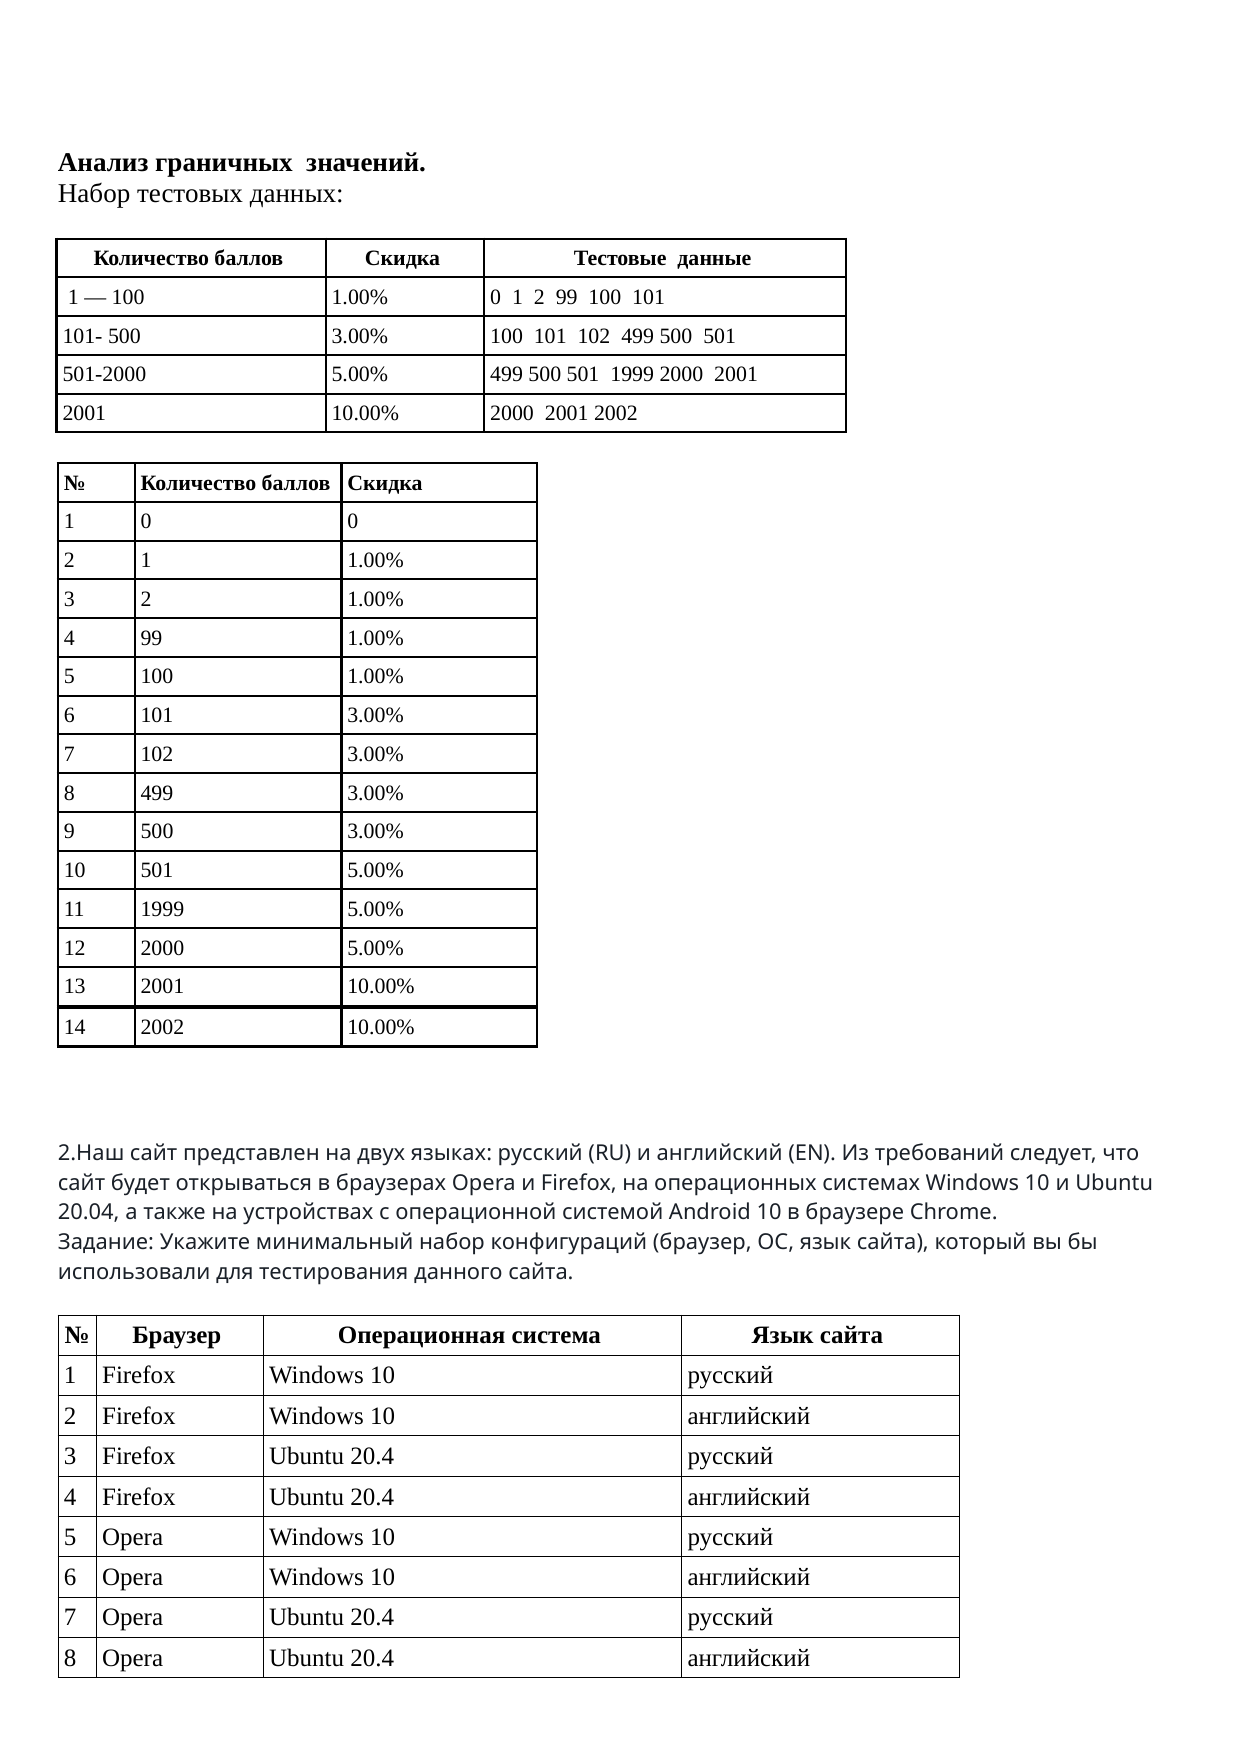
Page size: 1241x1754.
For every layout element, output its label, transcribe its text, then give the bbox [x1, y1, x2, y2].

table_cell Firefox [97, 1477, 263, 1516]
table_cell Ubuntu 20.4 [264, 1598, 681, 1637]
table_cell 5,00% [343, 852, 536, 888]
table_cell Opera [97, 1638, 263, 1677]
table_cell 10,00% [327, 395, 483, 431]
table_cell 1 [136, 542, 340, 578]
table_cell 0 [343, 503, 536, 539]
table_header Количество баллов [136, 464, 340, 501]
table_cell Ubuntu 20.4 [264, 1436, 681, 1476]
table_cell Opera [97, 1517, 263, 1556]
table_cell 4 [59, 1477, 96, 1516]
table_cell 3 [59, 580, 134, 617]
text Анализ граничных значений. [58, 146, 1174, 177]
table_cell 0 1 2 99 100 101 [485, 278, 845, 315]
table_cell 2 [136, 580, 340, 617]
table_cell 2000 2001 2002 [485, 395, 845, 431]
table_cell 100 [136, 658, 340, 694]
text Задание: Укажите минимальный набор конфигураций (браузер, ОС, язык сайта), который вы бы использовали для тестирования данного сайта. [58, 1226, 1174, 1286]
table_cell 101- 500 [58, 317, 325, 354]
table_header № [59, 1316, 96, 1355]
table_cell Ubuntu 20.4 [264, 1477, 681, 1516]
table_cell 6 [59, 1557, 96, 1597]
table_cell 3,00% [327, 317, 483, 354]
table_cell русский [682, 1598, 959, 1637]
table_cell 1999 [136, 890, 340, 927]
table_cell 3,00% [343, 813, 536, 849]
table_cell 100 101 102 499 500 501 [485, 317, 845, 354]
table_cell английский [682, 1477, 959, 1516]
table_cell 501-2000 [58, 356, 325, 392]
table_cell русский [682, 1436, 959, 1476]
table_cell 1,00% [343, 580, 536, 617]
table_cell 1 [59, 1356, 96, 1395]
table_header Количество баллов [58, 240, 325, 276]
table_cell Firefox [97, 1356, 263, 1395]
table_cell 12 [59, 929, 134, 966]
table_cell 1,00% [343, 658, 536, 694]
table_cell 2000 [136, 929, 340, 966]
table_cell 5,00% [343, 929, 536, 966]
table_cell английский [682, 1638, 959, 1677]
table_cell 2001 [58, 395, 325, 431]
table_cell 2 [59, 542, 134, 578]
table_cell 8 [59, 1638, 96, 1677]
table_cell 2001 [136, 968, 340, 1004]
table_cell 3,00% [343, 774, 536, 811]
table_cell 1,00% [343, 619, 536, 656]
table_cell 3,00% [343, 735, 536, 772]
table_cell 4 [59, 619, 134, 656]
table_cell 501 [136, 852, 340, 888]
table_header Язык сайта [682, 1316, 959, 1355]
table_cell 499 500 501 1999 2000 2001 [485, 356, 845, 392]
table_cell 7 [59, 735, 134, 772]
table_cell 5 [59, 658, 134, 694]
table_cell английский [682, 1396, 959, 1435]
table_cell Windows 10 [264, 1396, 681, 1435]
table_cell Ubuntu 20.4 [264, 1638, 681, 1677]
table_cell русский [682, 1517, 959, 1556]
table_header 10,00% [343, 1009, 536, 1045]
table_cell 10 [59, 852, 134, 888]
table_cell 7 [59, 1598, 96, 1637]
table_cell 1 [59, 503, 134, 539]
table_header № [59, 464, 134, 501]
table_cell 13 [59, 968, 134, 1004]
table_cell Firefox [97, 1396, 263, 1435]
table_cell 102 [136, 735, 340, 772]
table_cell 5,00% [327, 356, 483, 392]
text Набор тестовых данных: [58, 177, 1174, 209]
table_cell 5,00% [343, 890, 536, 927]
table_cell 10,00% [343, 968, 536, 1004]
table_cell Windows 10 [264, 1517, 681, 1556]
table_header Скидка [327, 240, 483, 276]
table_cell 499 [136, 774, 340, 811]
table_cell 3 [59, 1436, 96, 1476]
table_header Браузер [97, 1316, 263, 1355]
table_cell 1,00% [343, 542, 536, 578]
table_cell 5 [59, 1517, 96, 1556]
table_cell Firefox [97, 1436, 263, 1476]
table_cell Windows 10 [264, 1356, 681, 1395]
table_cell 500 [136, 813, 340, 849]
table_cell 9 [59, 813, 134, 849]
table_cell Opera [97, 1598, 263, 1637]
table_cell Windows 10 [264, 1557, 681, 1597]
table_cell английский [682, 1557, 959, 1597]
table_header Операционная система [264, 1316, 681, 1355]
table_header 14 [59, 1009, 134, 1045]
table_cell 11 [59, 890, 134, 927]
table_header Скидка [343, 464, 536, 501]
table_cell 1,00% [327, 278, 483, 315]
table_cell 2 [59, 1396, 96, 1435]
table_cell 1 — 100 [58, 278, 325, 315]
text 2.Наш сайт представлен на двух языках: русский (RU) и английский (EN). Из требований следует, что сайт будет открываться в браузерах Opera и Firefox, на операционных системах Windows 10 и Ubuntu 20.04, а также на устройствах с операционной системой Android 10 в браузере Chrome. [58, 1137, 1174, 1226]
table_cell 0 [136, 503, 340, 539]
table_cell 99 [136, 619, 340, 656]
table_cell 6 [59, 697, 134, 733]
table_cell 101 [136, 697, 340, 733]
table_cell 8 [59, 774, 134, 811]
table_cell 3,00% [343, 697, 536, 733]
table_header Тестовые данные [485, 240, 845, 276]
table_cell русский [682, 1356, 959, 1395]
table_cell Opera [97, 1557, 263, 1597]
table_header 2002 [136, 1009, 340, 1045]
